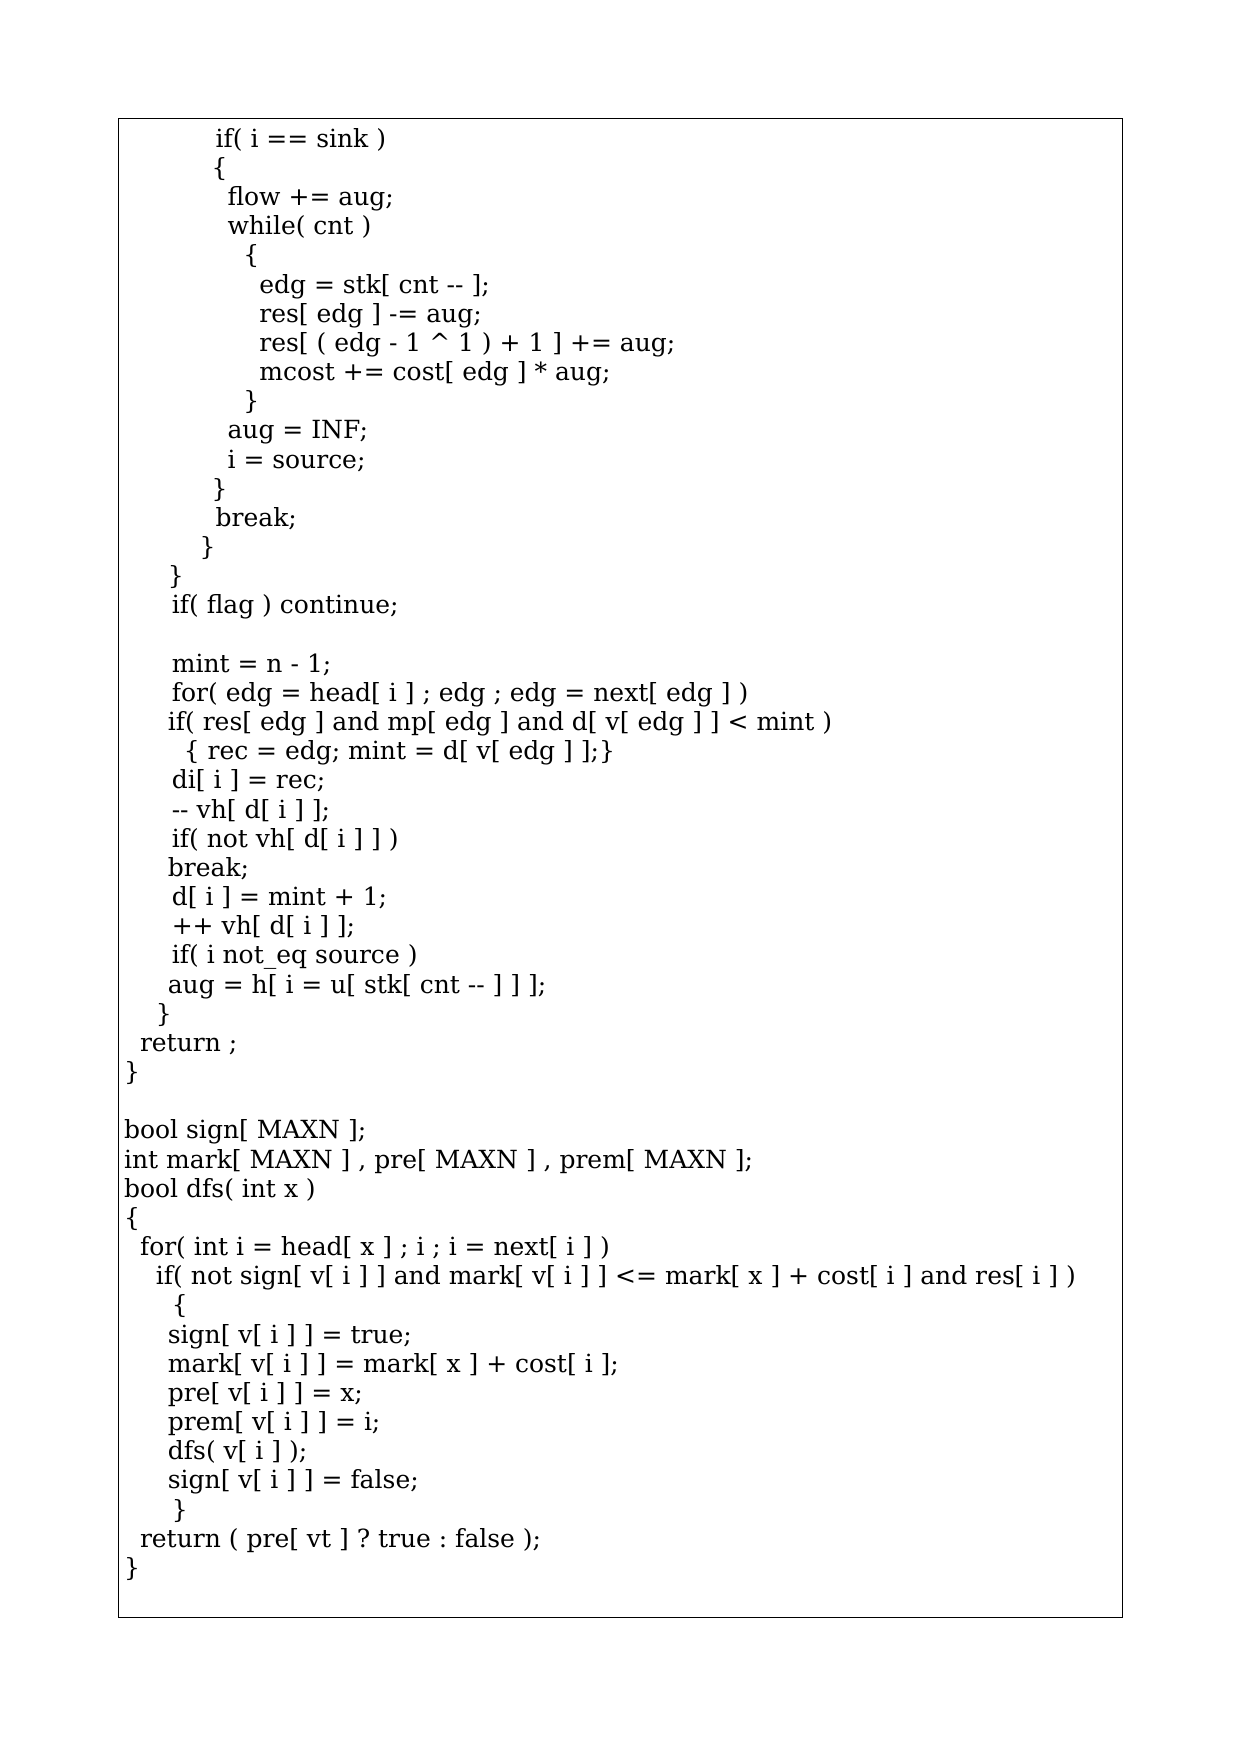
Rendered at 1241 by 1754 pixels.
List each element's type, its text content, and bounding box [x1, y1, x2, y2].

table_header if( i == sink ) { flow += aug; while( cnt ) { edg = stk[ cnt -- ]; res[ edg ] -= aug; res[ ( edg - 1 ^ 1 ) + 1 ] += aug; mcost += cost[ edg ] * aug; } aug = INF; i = source; } break; } } if( flag ) continue; mint = n - 1; for( edg = head[ i ] ; edg ; edg = next[ edg ] ) if( res[ edg ] and mp[ edg ] and d[ v[ edg ] ] < mint ) { rec = edg; mint = d[ v[ edg ] ];} di[ i ] = rec; -- vh[ d[ i ] ]; if( not vh[ d[ i ] ] ) break; d[ i ] = mint + 1; ++ vh[ d[ i ] ]; if( i not_eq source ) aug = h[ i = u[ stk[ cnt -- ] ] ]; } return ; } bool sign[ MAXN ]; int mark[ MAXN ] , pre[ MAXN ] , prem[ MAXN ]; bool dfs( int x ) { for( int i = head[ x ] ; i ; i = next[ i ] ) if( not sign[ v[ i ] ] and mark[ v[ i ] ] <= mark[ x ] + cost[ i ] and res[ i ] ) { sign[ v[ i ] ] = true; mark[ v[ i ] ] = mark[ x ] + cost[ i ]; pre[ v[ i ] ] = x; prem[ v[ i ] ] = i; dfs( v[ i ] ); sign[ v[ i ] ] = false; } return ( pre[ vt ] ? true : false ); } [119, 119, 1122, 1617]
